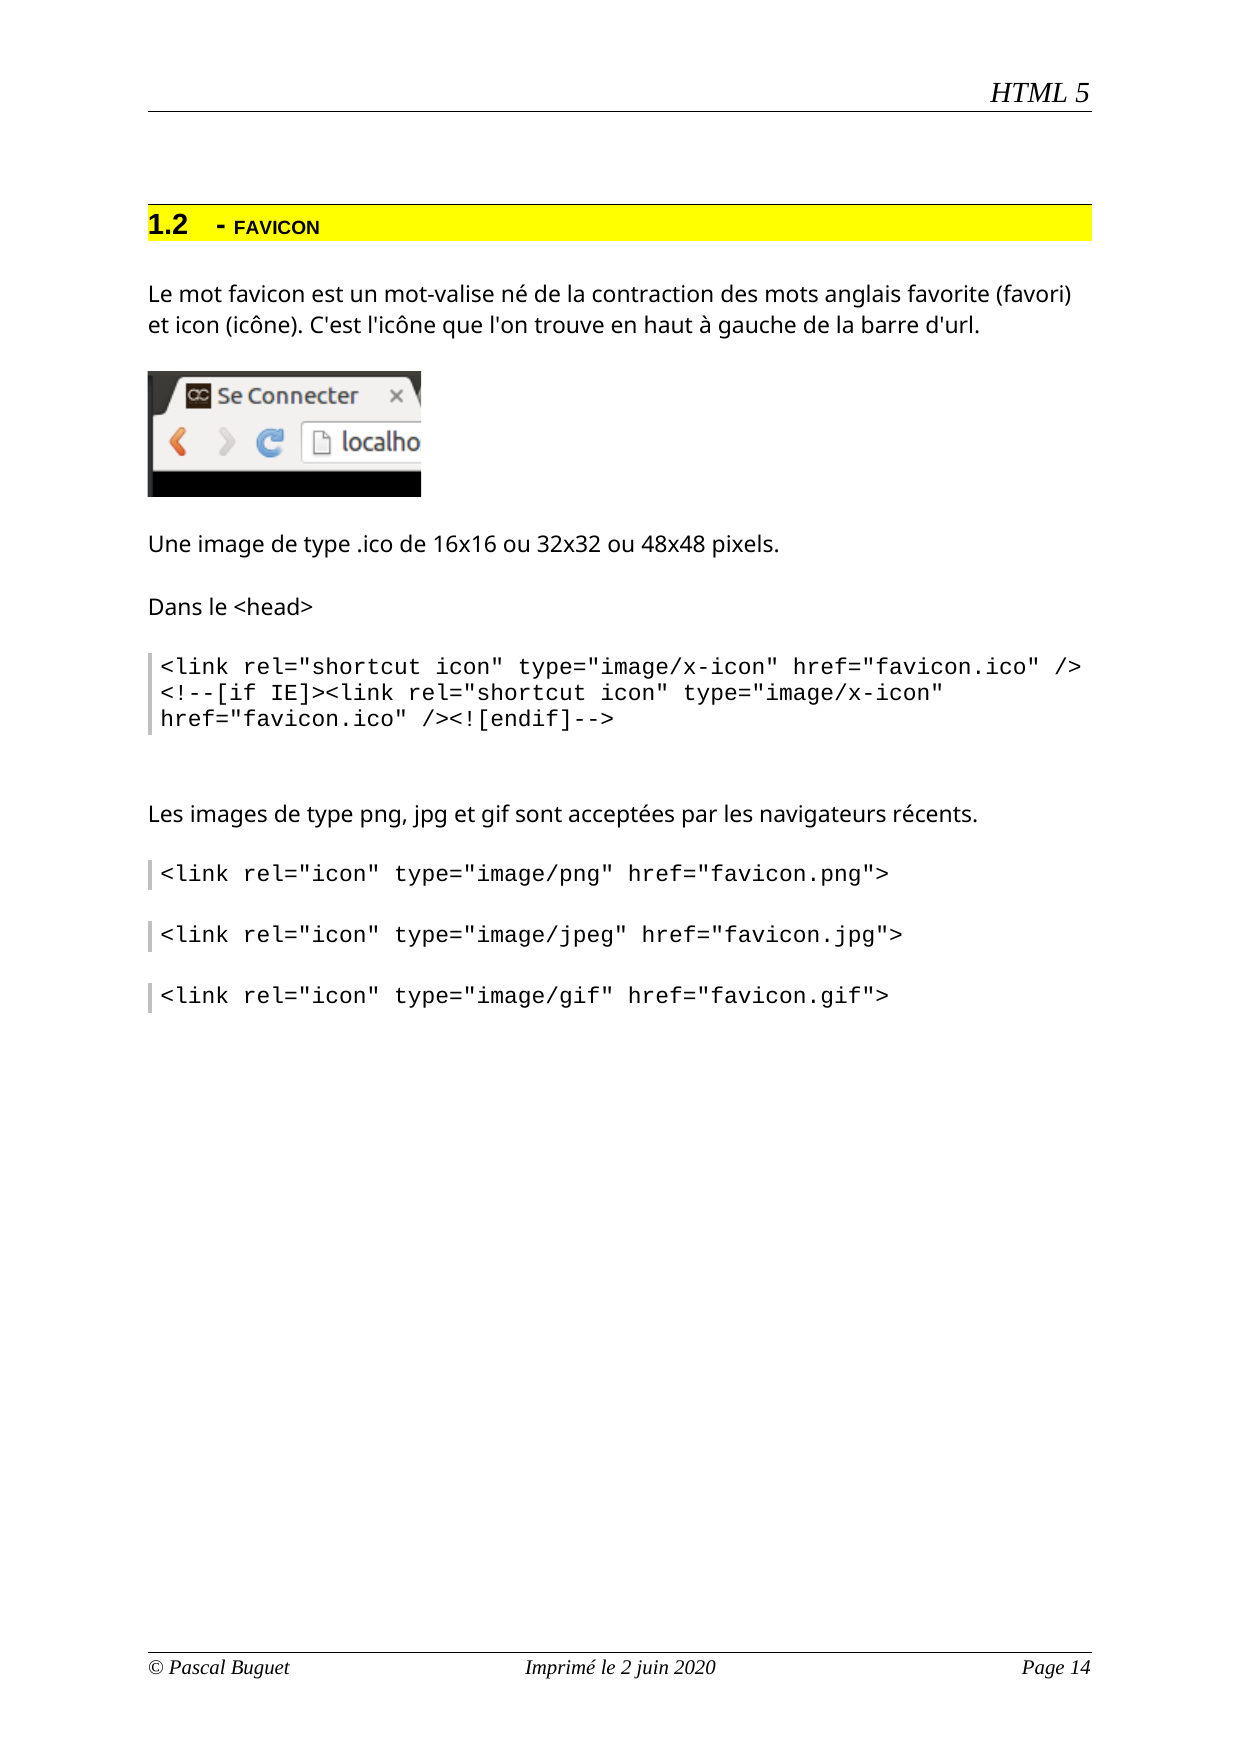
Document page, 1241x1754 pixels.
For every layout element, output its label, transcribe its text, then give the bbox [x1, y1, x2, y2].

text Les images de type png, jpg et gif sont acceptées par les navigateurs récents. [148, 798, 1092, 829]
text <link rel="icon" type="image/png" href="favicon.png"> [152, 860, 1092, 890]
text <link rel="shortcut icon" type="image/x-icon" href="favicon.ico" /> [152, 653, 1092, 681]
text Le mot favicon est un mot-valise né de la contraction des mots anglais favorite (favori) et icon (icône). C'est l'icône que l'on trouve en haut à gauche de la barre d'url. [148, 278, 1092, 341]
text Une image de type .ico de 16x16 ou 32x32 ou 48x48 pixels. [148, 528, 1092, 559]
subtitle - favicon [148, 205, 1092, 241]
text <!--[if IE]><link rel="shortcut icon" type="image/x-icon" href="favicon.ico" /><![endif]--> [152, 681, 1092, 735]
picture [147, 371, 422, 497]
text <link rel="icon" type="image/gif" href="favicon.gif"> [152, 983, 1092, 1013]
text <link rel="icon" type="image/jpeg" href="favicon.jpg"> [152, 921, 1092, 952]
text Dans le <head> [148, 591, 1092, 622]
